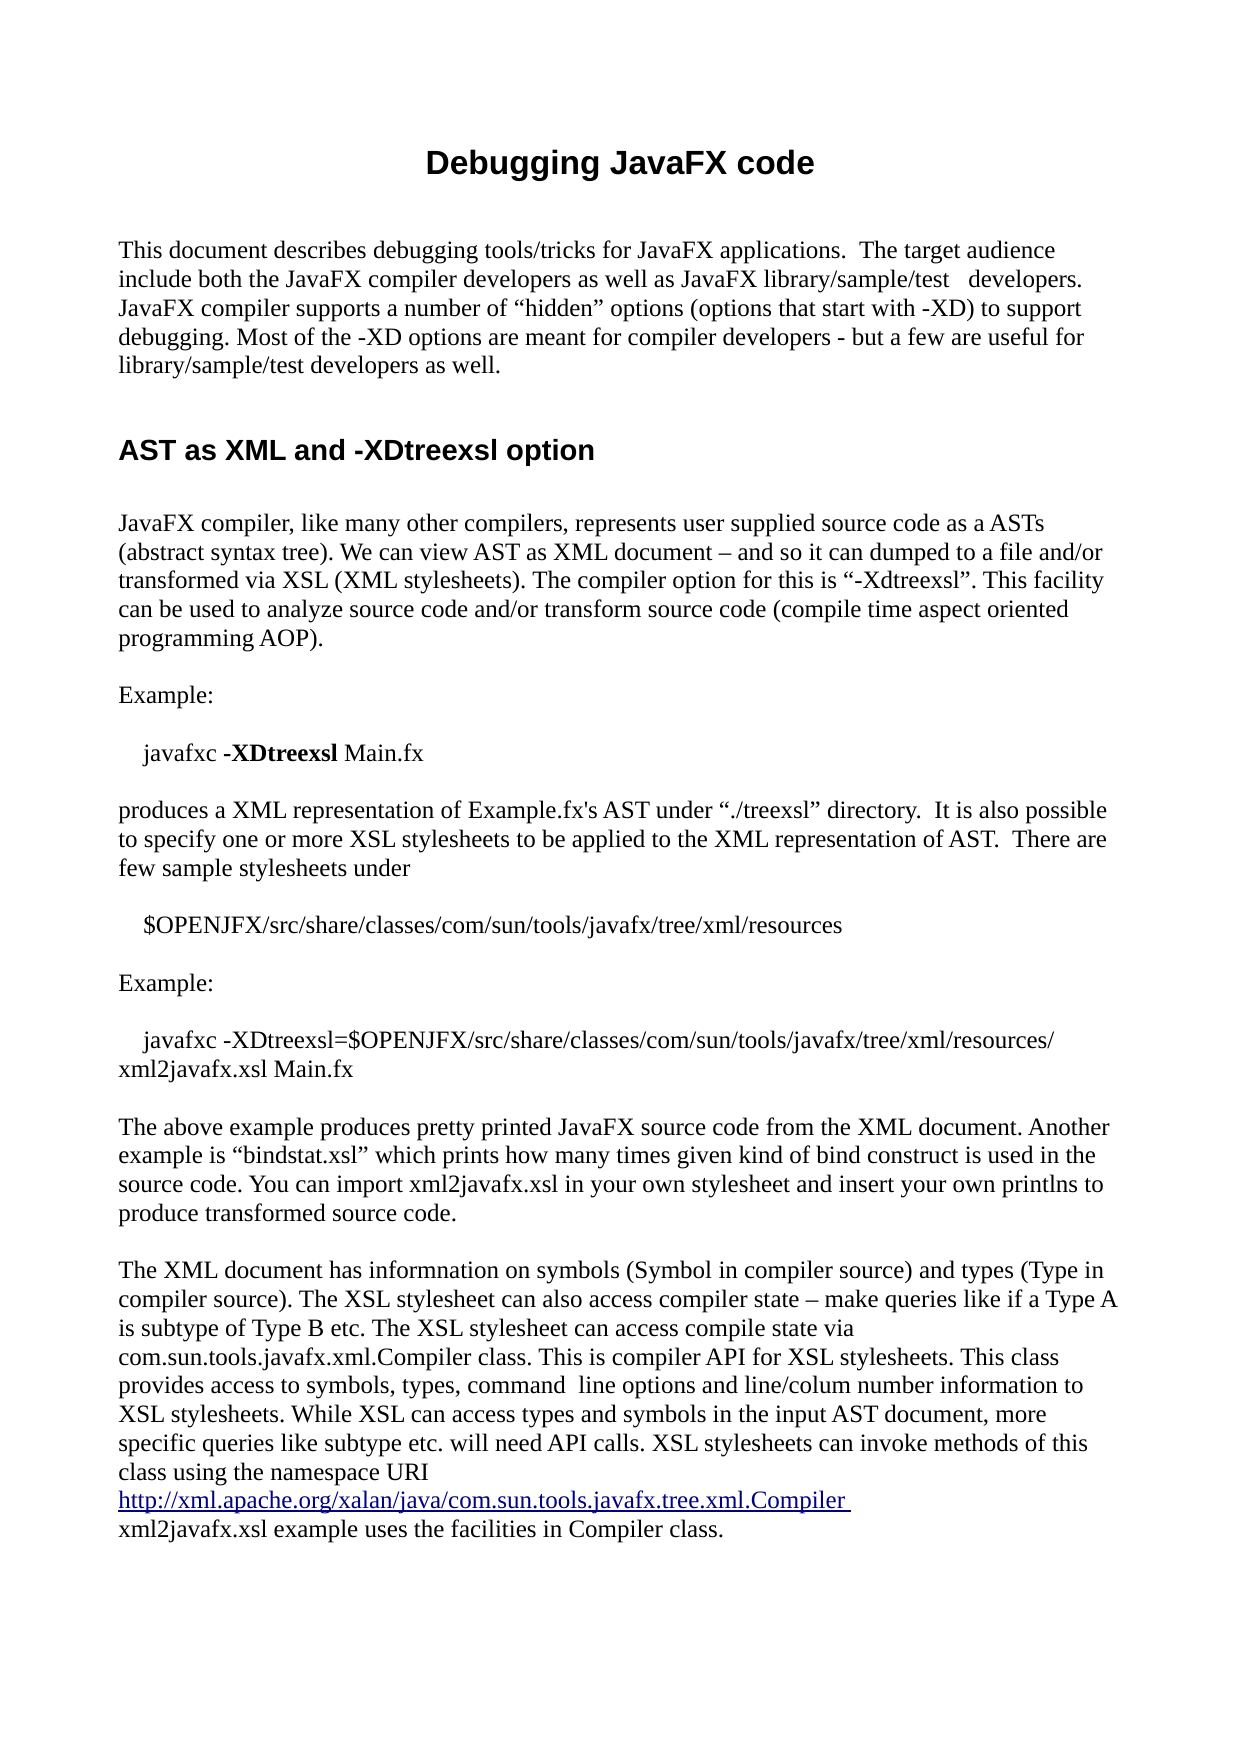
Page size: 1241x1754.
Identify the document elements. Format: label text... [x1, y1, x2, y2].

text The XML document has informnation on symbols (Symbol in compiler source) and types (Type in compiler source). The XSL stylesheet can also access compiler state – make queries like if a Type A is subtype of Type B etc. The XSL stylesheet can access compile state via com.sun.tools.javafx.xml.Compiler class. This is compiler API for XSL stylesheets. This class provides access to symbols, types, command line options and line/colum number information to XSL stylesheets. While XSL can access types and symbols in the input AST document, more specific queries like subtype etc. will need API calls. XSL stylesheets can invoke methods of this class using the namespace URI http://xml.apache.org/xalan/java/com.sun.tools.javafx.tree.xml.Compiler [118, 1255, 1122, 1514]
text javafxc -XDtreexsl=$OPENJFX/src/share/classes/com/sun/tools/javafx/tree/xml/resources/xml2javafx.xsl Main.fx [118, 1025, 1122, 1083]
text Example: [118, 680, 1122, 709]
text This document describes debugging tools/tricks for JavaFX applications. The target audience include both the JavaFX compiler developers as well as JavaFX library/sample/test developers. JavaFX compiler supports a number of “hidden” options (options that start with -XD) to support debugging. Most of the -XD options are meant for compiler developers - but a few are useful for library/sample/test developers as well. [118, 236, 1122, 379]
text produces a XML representation of Example.fx's AST under “./treexsl” directory. It is also possible to specify one or more XSL stylesheets to be applied to the XML representation of AST. There are few sample stylesheets under [118, 795, 1122, 882]
subtitle AST as XML and -XDtreexsl option [118, 433, 1122, 467]
text Example: [118, 968, 1122, 997]
text JavaFX compiler, like many other compilers, represents user supplied source code as a ASTs (abstract syntax tree). We can view AST as XML document – and so it can dumped to a file and/or transformed via XSL (XML stylesheets). The compiler option for this is “-Xdtreexsl”. This facility can be used to analyze source code and/or transform source code (compile time aspect oriented programming AOP). [118, 508, 1122, 652]
text The above example produces pretty printed JavaFX source code from the XML document. Another example is “bindstat.xsl” which prints how many times given kind of bind construct is used in the source code. You can import xml2javafx.xsl in your own stylesheet and insert your own printlns to produce transformed source code. [118, 1112, 1122, 1227]
text javafxc -XDtreexsl Main.fx [118, 738, 1122, 767]
text $OPENJFX/src/share/classes/com/sun/tools/javafx/tree/xml/resources [118, 910, 1122, 939]
text xml2javafx.xsl example uses the facilities in Compiler class. [118, 1514, 1122, 1543]
subtitle Debugging JavaFX code [118, 143, 1122, 182]
